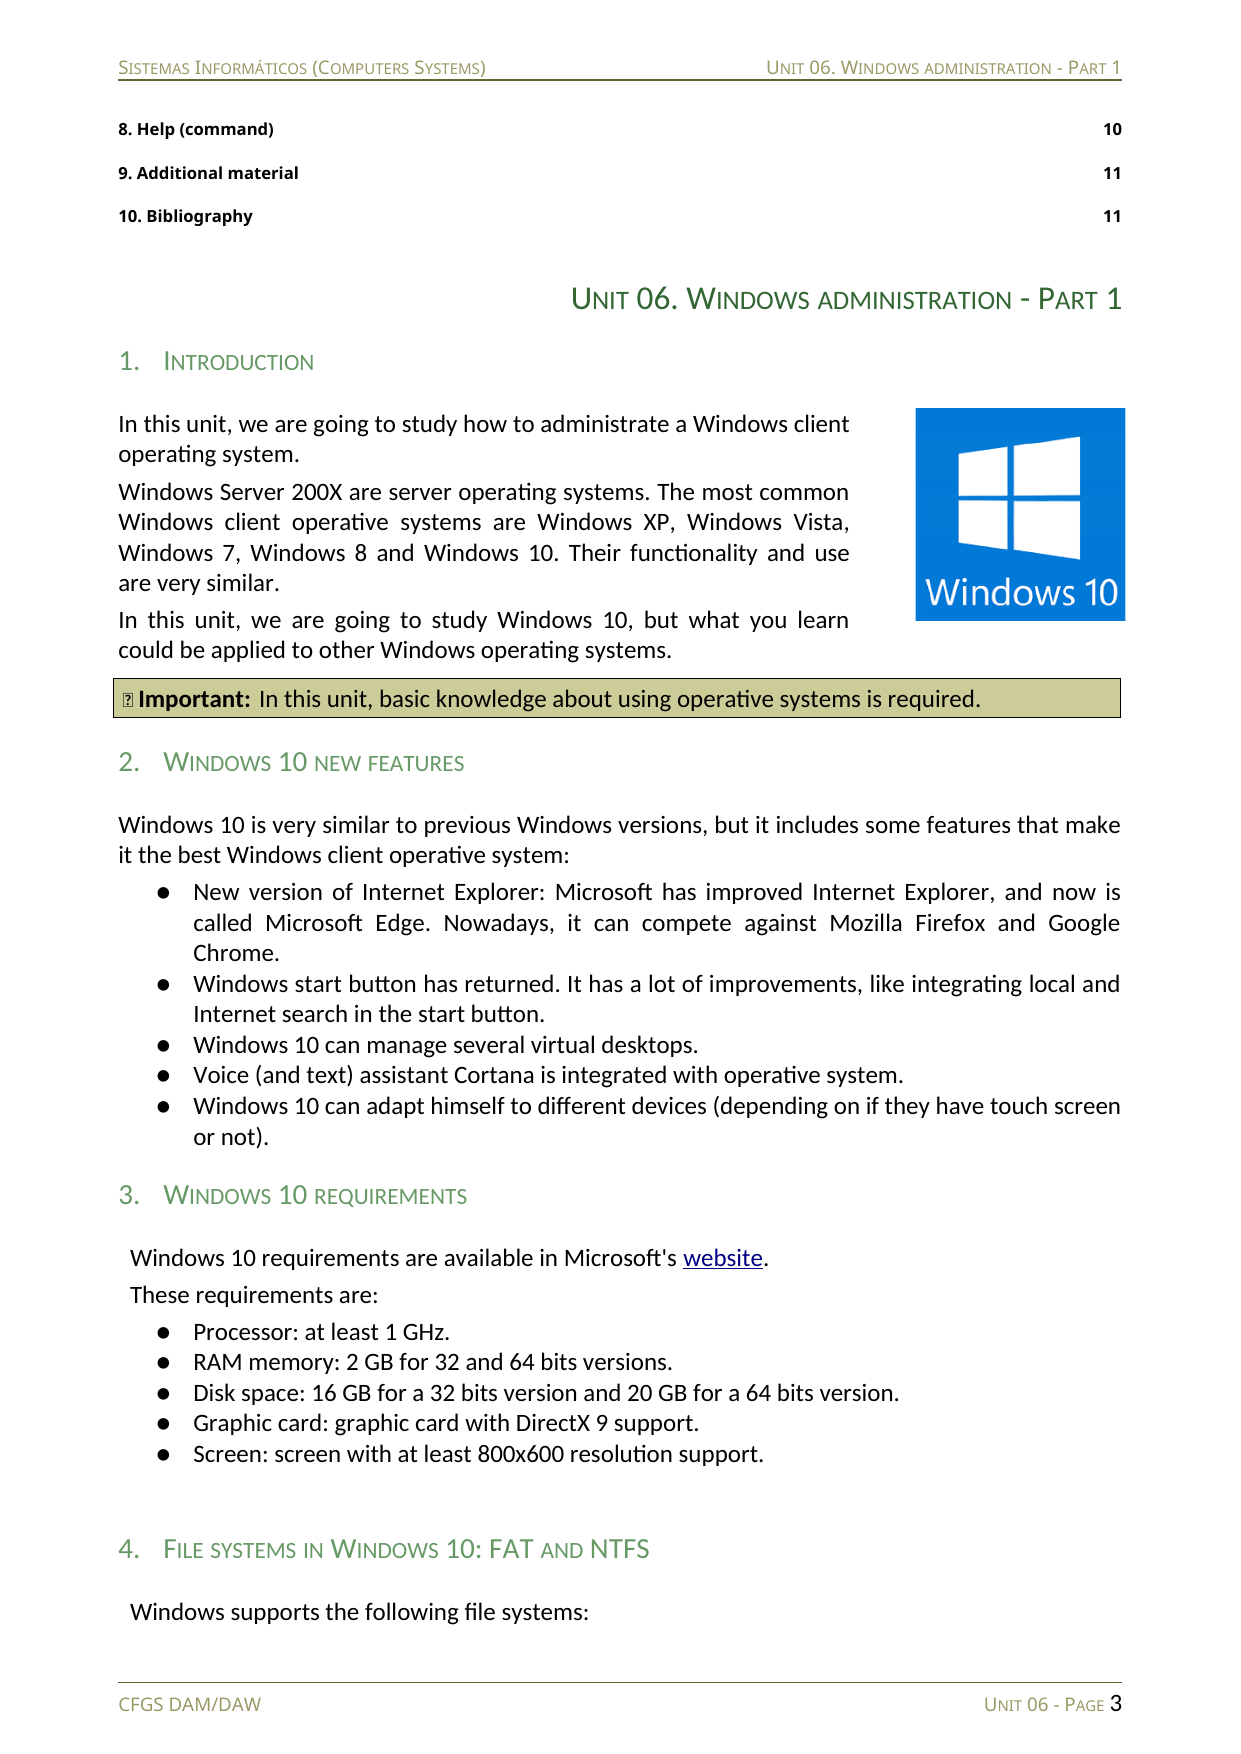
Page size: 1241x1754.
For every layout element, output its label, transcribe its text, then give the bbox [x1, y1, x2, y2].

text In this unit, we are going to study how to administrate a Windows client operating system. [118, 408, 915, 469]
list Disk space: 16 GB for a 32 bits version and 20 GB for a 64 bits version. [156, 1377, 1122, 1407]
list RAM memory: 2 GB for 32 and 64 bits versions. [156, 1346, 1122, 1377]
text Windows supports the following file systems: [118, 1596, 1122, 1626]
text Windows Server 200X are server operating systems. The most common Windows client operative systems are Windows XP, Windows Vista, Windows 7, Windows 8 and Windows 10. Their functionality and use are very similar. [118, 476, 915, 598]
subtitle Introduction [118, 342, 1122, 378]
subtitle File systems in Windows 10: FAT and NTFS [118, 1530, 1122, 1566]
text 10. Bibliography 11 [118, 205, 1122, 228]
list Processor: at least 1 GHz. [156, 1316, 1122, 1346]
list Graphic card: graphic card with DirectX 9 support. [156, 1407, 1122, 1438]
text 9. Additional material 11 [118, 162, 1122, 184]
picture [915, 408, 1126, 621]
text Windows 10 is very similar to previous Windows versions, but it includes some features that make it the best Windows client operative system: [118, 809, 1122, 870]
subtitle Windows 10 requirements [118, 1176, 1122, 1212]
text 8. Help (command) 10 [118, 118, 1122, 141]
text Windows 10 requirements are available in Microsoft's website. [118, 1242, 1122, 1272]
text In this unit, we are going to study Windows 10, but what you learn could be applied to other Windows operating systems. [118, 604, 1122, 665]
subtitle Windows 10 new features [118, 743, 1122, 779]
list New version of Internet Explorer: Microsoft has improved Internet Explorer, and now is called Microsoft Edge. Nowadays, it can compete against Mozilla Firefox and Google Chrome. [156, 877, 1122, 968]
text These requirements are: [118, 1279, 1122, 1309]
list Voice (and text) assistant Cortana is integrated with operative system. [156, 1060, 1122, 1090]
list Screen: screen with at least 800x600 resolution support. [156, 1438, 1122, 1468]
text Unit 06. Windows administration - Part 1 [118, 277, 1122, 318]
text 📖 Important: In this unit, basic knowledge about using operative systems is required. [114, 679, 1120, 717]
list Windows start button has returned. It has a lot of improvements, like integrating local and Internet search in the start button. [156, 968, 1122, 1029]
list Windows 10 can adapt himself to different devices (depending on if they have touch screen or not). [156, 1090, 1122, 1151]
list Windows 10 can manage several virtual desktops. [156, 1029, 1122, 1060]
